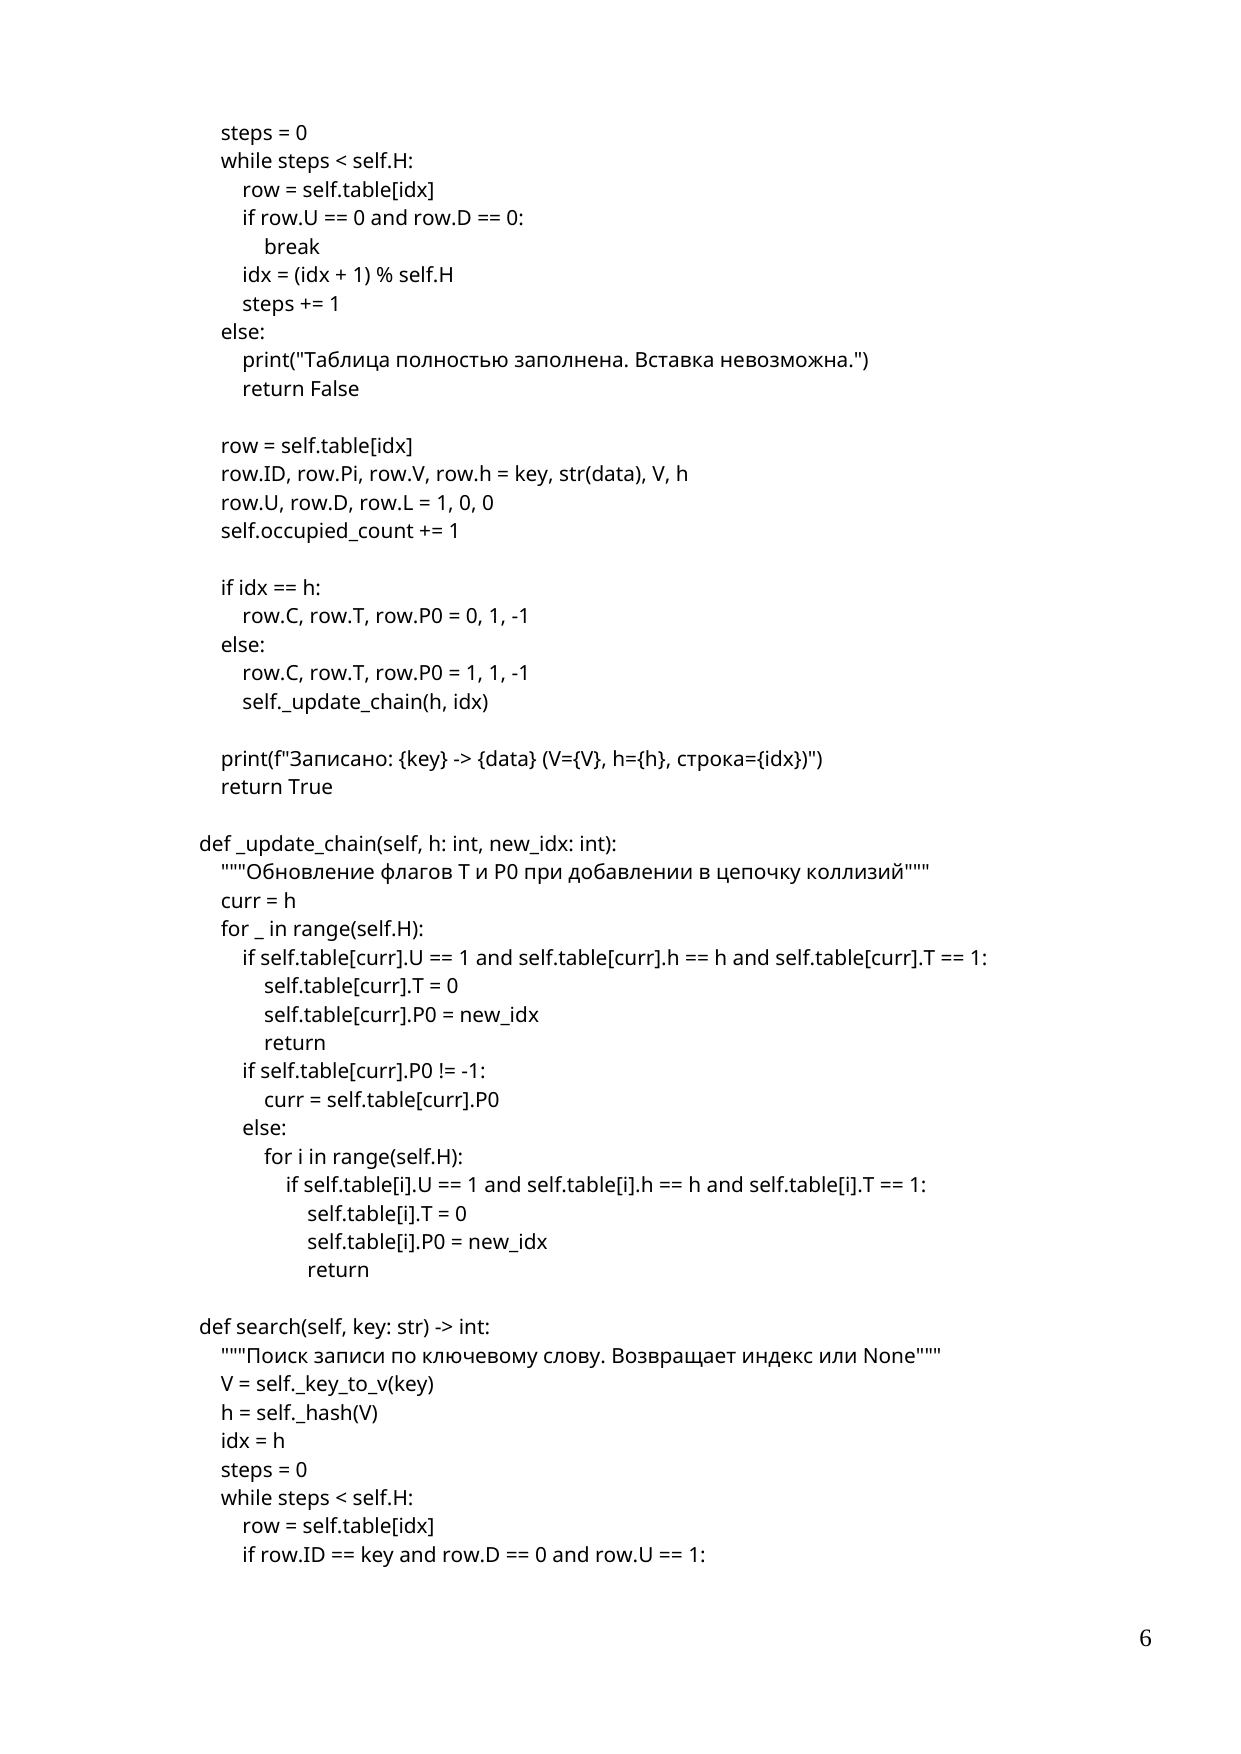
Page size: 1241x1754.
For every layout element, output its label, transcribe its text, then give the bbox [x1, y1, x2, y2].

text if self.table[curr].U == 1 and self.table[curr].h == h and self.table[curr].T == 1: [177, 943, 1152, 971]
text print("Таблица полностью заполнена. Вставка невозможна.") [177, 346, 1152, 374]
text idx = h [177, 1426, 1152, 1455]
text if self.table[i].U == 1 and self.table[i].h == h and self.table[i].T == 1: [177, 1170, 1152, 1199]
text V = self._key_to_v(key) [177, 1369, 1152, 1398]
text if row.U == 0 and row.D == 0: [177, 203, 1152, 232]
text while steps < self.H: [177, 1483, 1152, 1512]
text """Поиск записи по ключевому слову. Возвращает индекс или None""" [177, 1341, 1152, 1369]
text return [177, 1256, 1152, 1284]
text steps += 1 [177, 289, 1152, 317]
text for i in range(self.H): [177, 1142, 1152, 1170]
text row = self.table[idx] [177, 431, 1152, 459]
text def _update_chain(self, h: int, new_idx: int): [177, 829, 1152, 857]
text row.ID, row.Pi, row.V, row.h = key, str(data), V, h [177, 459, 1152, 488]
text steps = 0 [177, 1455, 1152, 1483]
text self.table[curr].T = 0 [177, 971, 1152, 1000]
text return True [177, 772, 1152, 801]
text row = self.table[idx] [177, 1512, 1152, 1540]
text h = self._hash(V) [177, 1398, 1152, 1426]
text print(f"Записано: {key} -> {data} (V={V}, h={h}, строка={idx})") [177, 744, 1152, 772]
text return False [177, 374, 1152, 402]
text curr = h [177, 886, 1152, 914]
text self.occupied_count += 1 [177, 516, 1152, 545]
text while steps < self.H: [177, 147, 1152, 175]
text curr = self.table[curr].P0 [177, 1085, 1152, 1113]
text def search(self, key: str) -> int: [177, 1312, 1152, 1341]
text else: [177, 317, 1152, 346]
text row = self.table[idx] [177, 175, 1152, 203]
text row.C, row.T, row.P0 = 0, 1, -1 [177, 602, 1152, 630]
text if self.table[curr].P0 != -1: [177, 1057, 1152, 1085]
text row.C, row.T, row.P0 = 1, 1, -1 [177, 658, 1152, 687]
text break [177, 232, 1152, 260]
text for _ in range(self.H): [177, 914, 1152, 943]
text self._update_chain(h, idx) [177, 687, 1152, 715]
text return [177, 1028, 1152, 1057]
text self.table[i].T = 0 [177, 1199, 1152, 1227]
text if idx == h: [177, 573, 1152, 602]
text row.U, row.D, row.L = 1, 0, 0 [177, 488, 1152, 516]
text else: [177, 630, 1152, 658]
text else: [177, 1113, 1152, 1142]
text """Обновление флагов T и P0 при добавлении в цепочку коллизий""" [177, 857, 1152, 886]
text self.table[i].P0 = new_idx [177, 1227, 1152, 1256]
text if row.ID == key and row.D == 0 and row.U == 1: [177, 1540, 1152, 1568]
text steps = 0 [177, 118, 1152, 147]
text self.table[curr].P0 = new_idx [177, 1000, 1152, 1028]
text idx = (idx + 1) % self.H [177, 260, 1152, 289]
